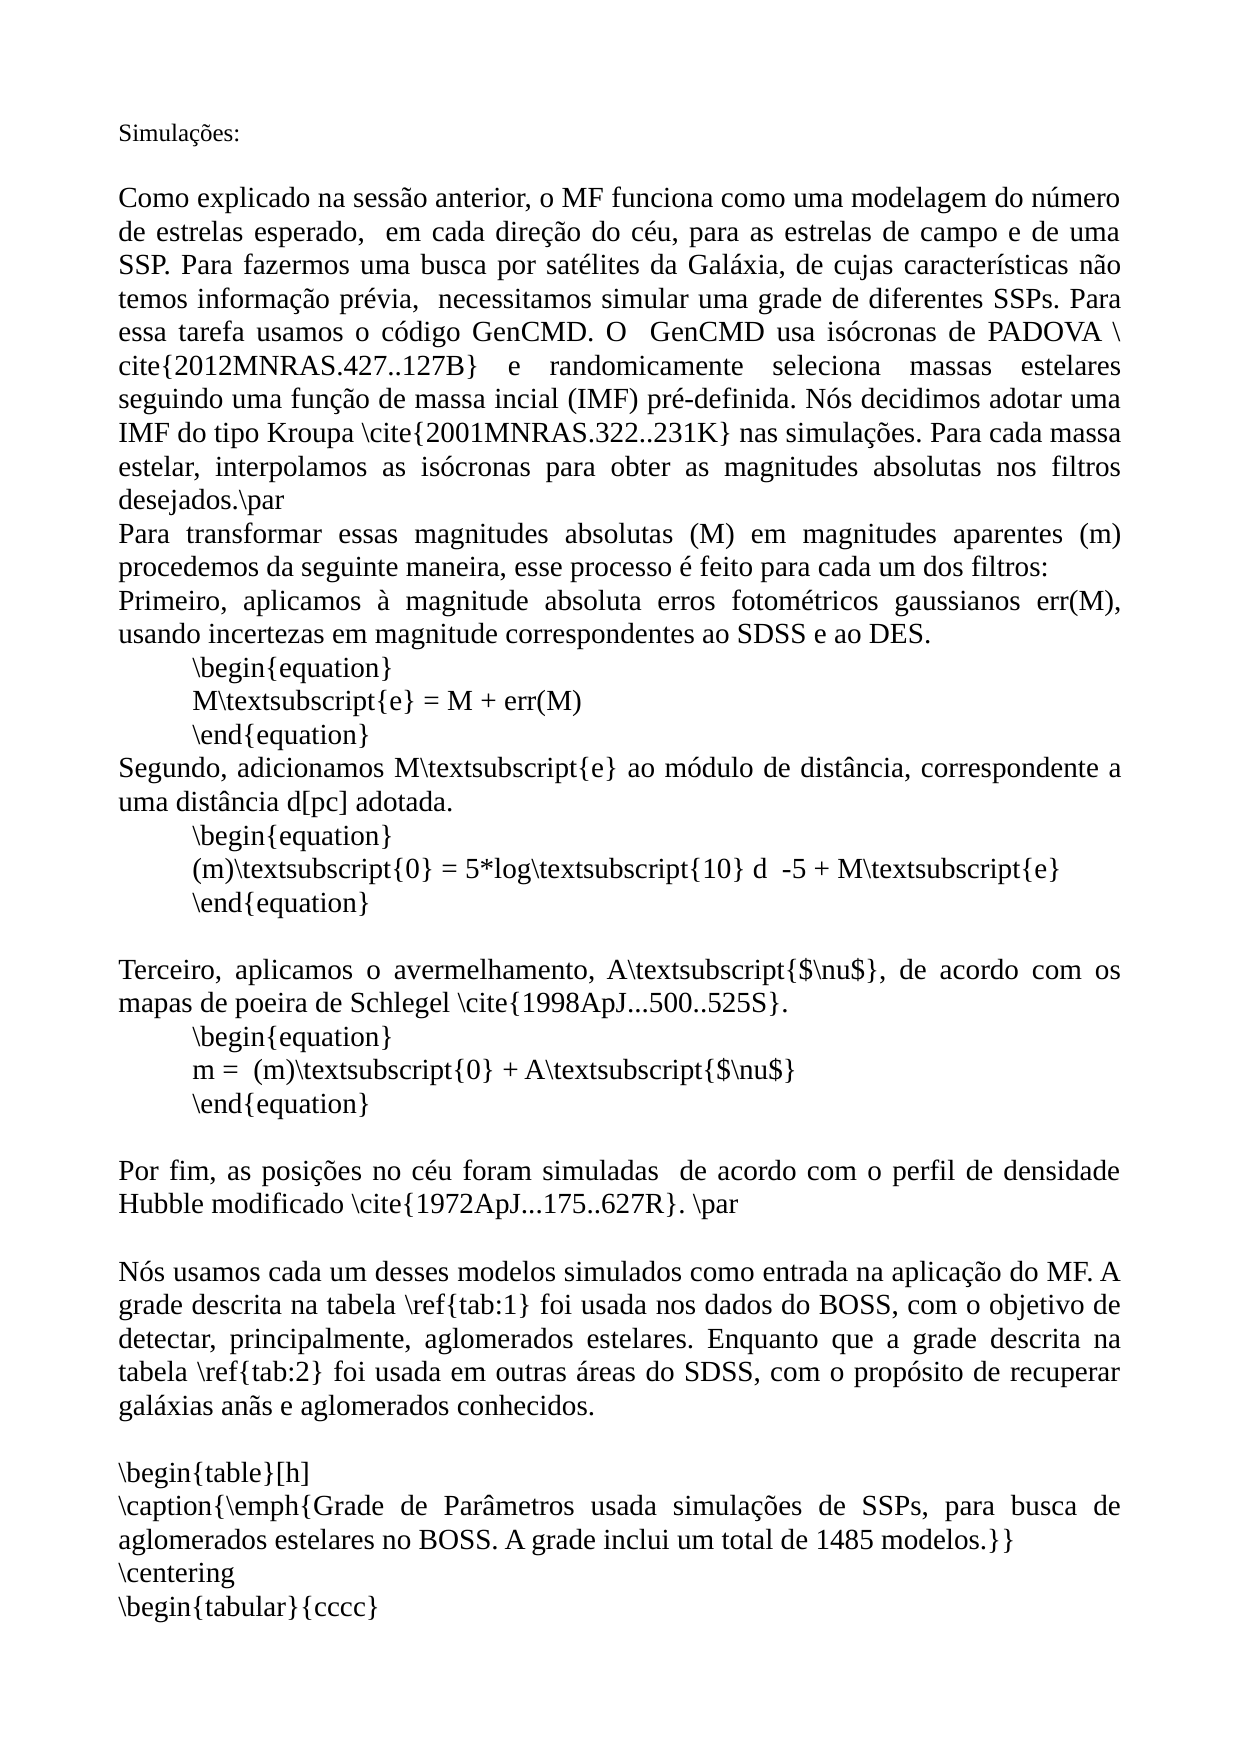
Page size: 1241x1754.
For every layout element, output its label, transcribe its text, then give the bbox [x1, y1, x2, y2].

text m = (m)\textsubscript{0} + A\textsubscript{$\nu$} [118, 1052, 1122, 1086]
text \centering [118, 1556, 1122, 1589]
text \caption{\emph{Grade de Parâmetros usada simulações de SSPs, para busca de aglomerados estelares no BOSS. A grade inclui um total de 1485 modelos.}} [118, 1488, 1122, 1556]
text \end{equation} [118, 1086, 1122, 1119]
text \begin{equation} [118, 650, 1122, 683]
text Simulações: [118, 118, 1122, 147]
text Primeiro, aplicamos à magnitude absoluta erros fotométricos gaussianos err(M), usando incertezas em magnitude correspondentes ao SDSS e ao DES. [118, 583, 1122, 650]
text \begin{table}[h] [118, 1455, 1122, 1488]
text \end{equation} [118, 717, 1122, 751]
text Terceiro, aplicamos o avermelhamento, A\textsubscript{$\nu$}, de acordo com os mapas de poeira de Schlegel \cite{1998ApJ...500..525S}. [118, 952, 1122, 1019]
text Como explicado na sessão anterior, o MF funciona como uma modelagem do número de estrelas esperado, em cada direção do céu, para as estrelas de campo e de uma SSP. Para fazermos uma busca por satélites da Galáxia, de cujas características não temos informação prévia, necessitamos simular uma grade de diferentes SSPs. Para essa tarefa usamos o código GenCMD. O GenCMD usa isócronas de PADOVA \cite{2012MNRAS.427..127B} e randomicamente seleciona massas estelares seguindo uma função de massa incial (IMF) pré-definida. Nós decidimos adotar uma IMF do tipo Kroupa \cite{2001MNRAS.322..231K} nas simulações. Para cada massa estelar, interpolamos as isócronas para obter as magnitudes absolutas nos filtros desejados.\par [118, 180, 1122, 516]
text \begin{equation} [118, 1019, 1122, 1052]
text Por fim, as posições no céu foram simuladas de acordo com o perfil de densidade Hubble modificado \cite{1972ApJ...175..627R}. \par [118, 1153, 1122, 1220]
text \begin{equation} [118, 818, 1122, 851]
text Nós usamos cada um desses modelos simulados como entrada na aplicação do MF. A grade descrita na tabela \ref{tab:1} foi usada nos dados do BOSS, com o objetivo de detectar, principalmente, aglomerados estelares. Enquanto que a grade descrita na tabela \ref{tab:2} foi usada em outras áreas do SDSS, com o propósito de recuperar galáxias anãs e aglomerados conhecidos. [118, 1254, 1122, 1421]
text Segundo, adicionamos M\textsubscript{e} ao módulo de distância, correspondente a uma distância d[pc] adotada. [118, 751, 1122, 818]
text (m)\textsubscript{0} = 5*log\textsubscript{10} d -5 + M\textsubscript{e} [118, 851, 1122, 885]
text \begin{tabular}{cccc} [118, 1589, 1122, 1623]
text M\textsubscript{e} = M + err(M) [118, 683, 1122, 717]
text \end{equation} [118, 885, 1122, 918]
text Para transformar essas magnitudes absolutas (M) em magnitudes aparentes (m) procedemos da seguinte maneira, esse processo é feito para cada um dos filtros: [118, 516, 1122, 583]
